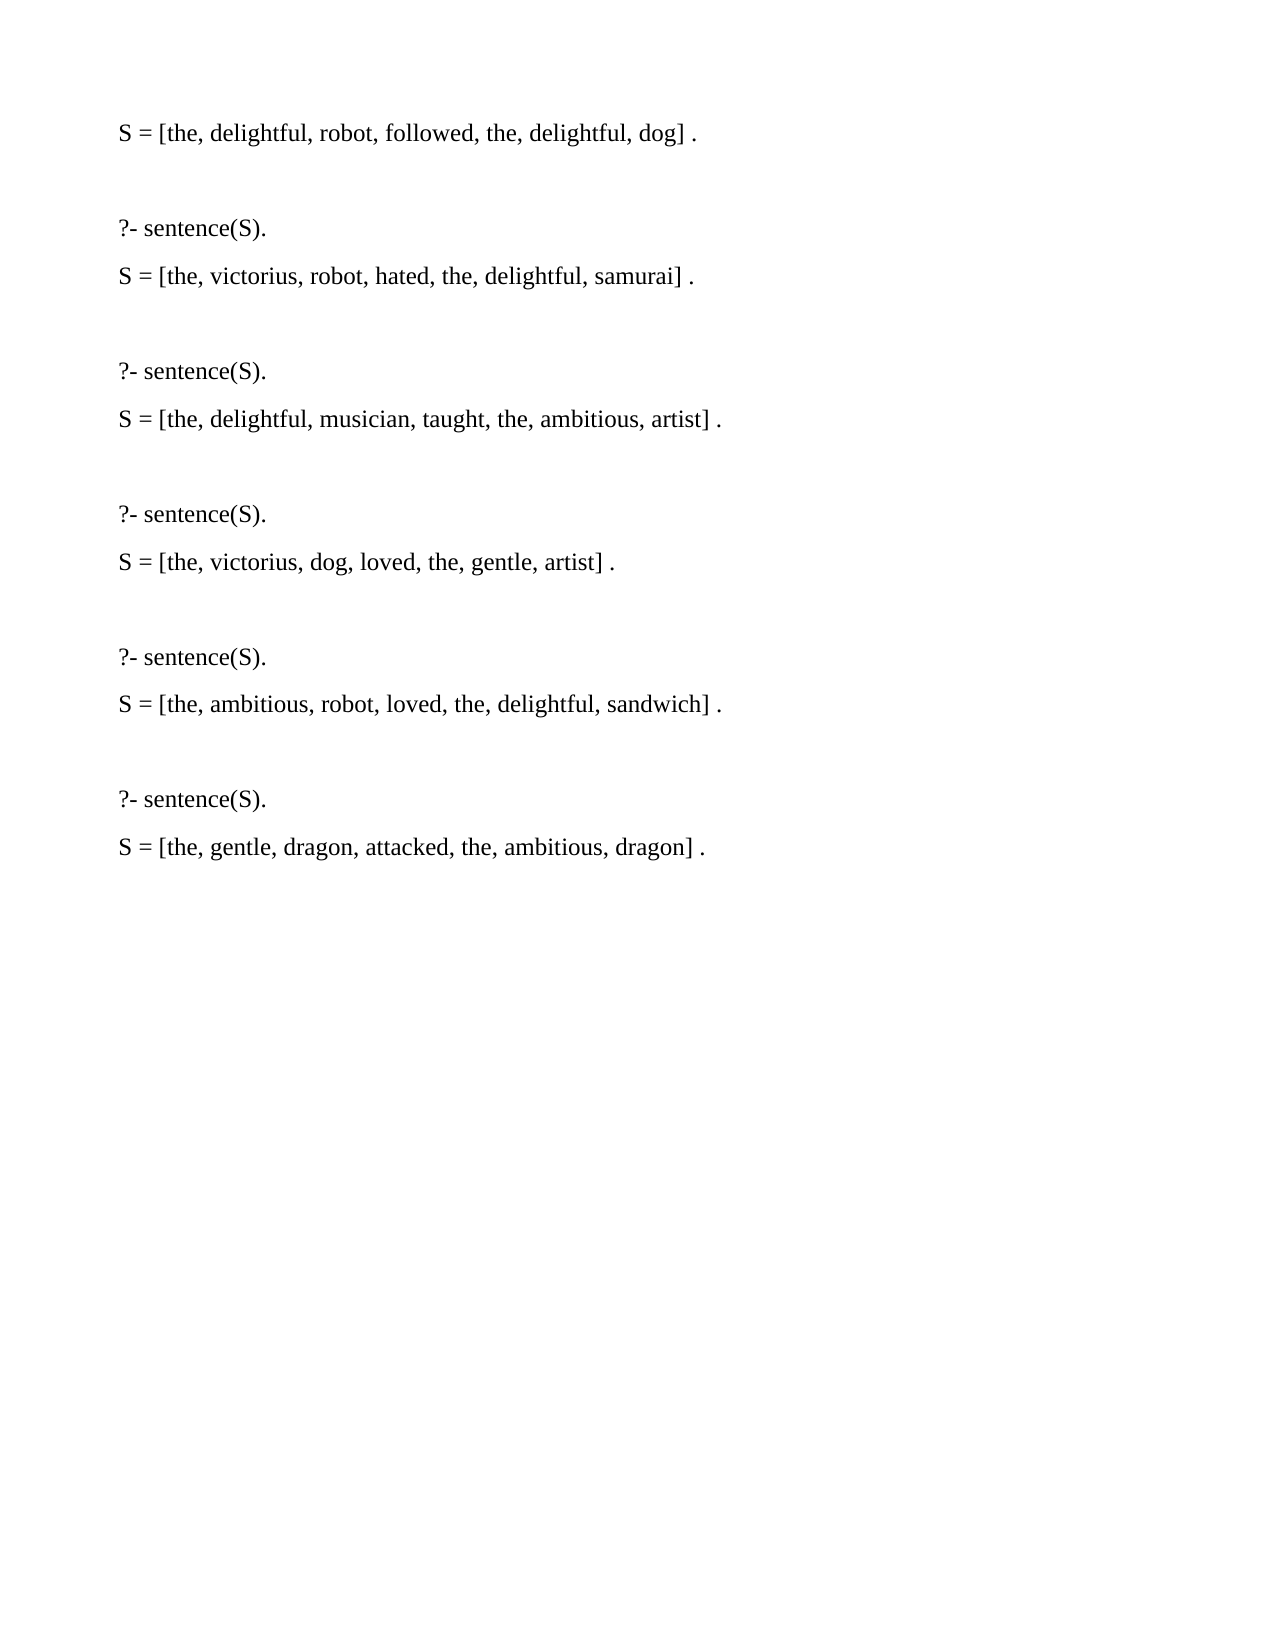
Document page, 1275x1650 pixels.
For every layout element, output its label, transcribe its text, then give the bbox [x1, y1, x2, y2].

text ?- sentence(S). [118, 642, 1157, 671]
text ?- sentence(S). [118, 213, 1157, 242]
text S = [the, gentle, dragon, attacked, the, ambitious, dragon] . [118, 832, 1157, 861]
text ?- sentence(S). [118, 499, 1157, 528]
text S = [the, victorius, dog, loved, the, gentle, artist] . [118, 547, 1157, 575]
text ?- sentence(S). [118, 356, 1157, 385]
text S = [the, ambitious, robot, loved, the, delightful, sandwich] . [118, 689, 1157, 718]
text S = [the, delightful, musician, taught, the, ambitious, artist] . [118, 404, 1157, 432]
text S = [the, victorius, robot, hated, the, delightful, samurai] . [118, 261, 1157, 290]
text S = [the, delightful, robot, followed, the, delightful, dog] . [118, 118, 1157, 147]
text ?- sentence(S). [118, 784, 1157, 813]
